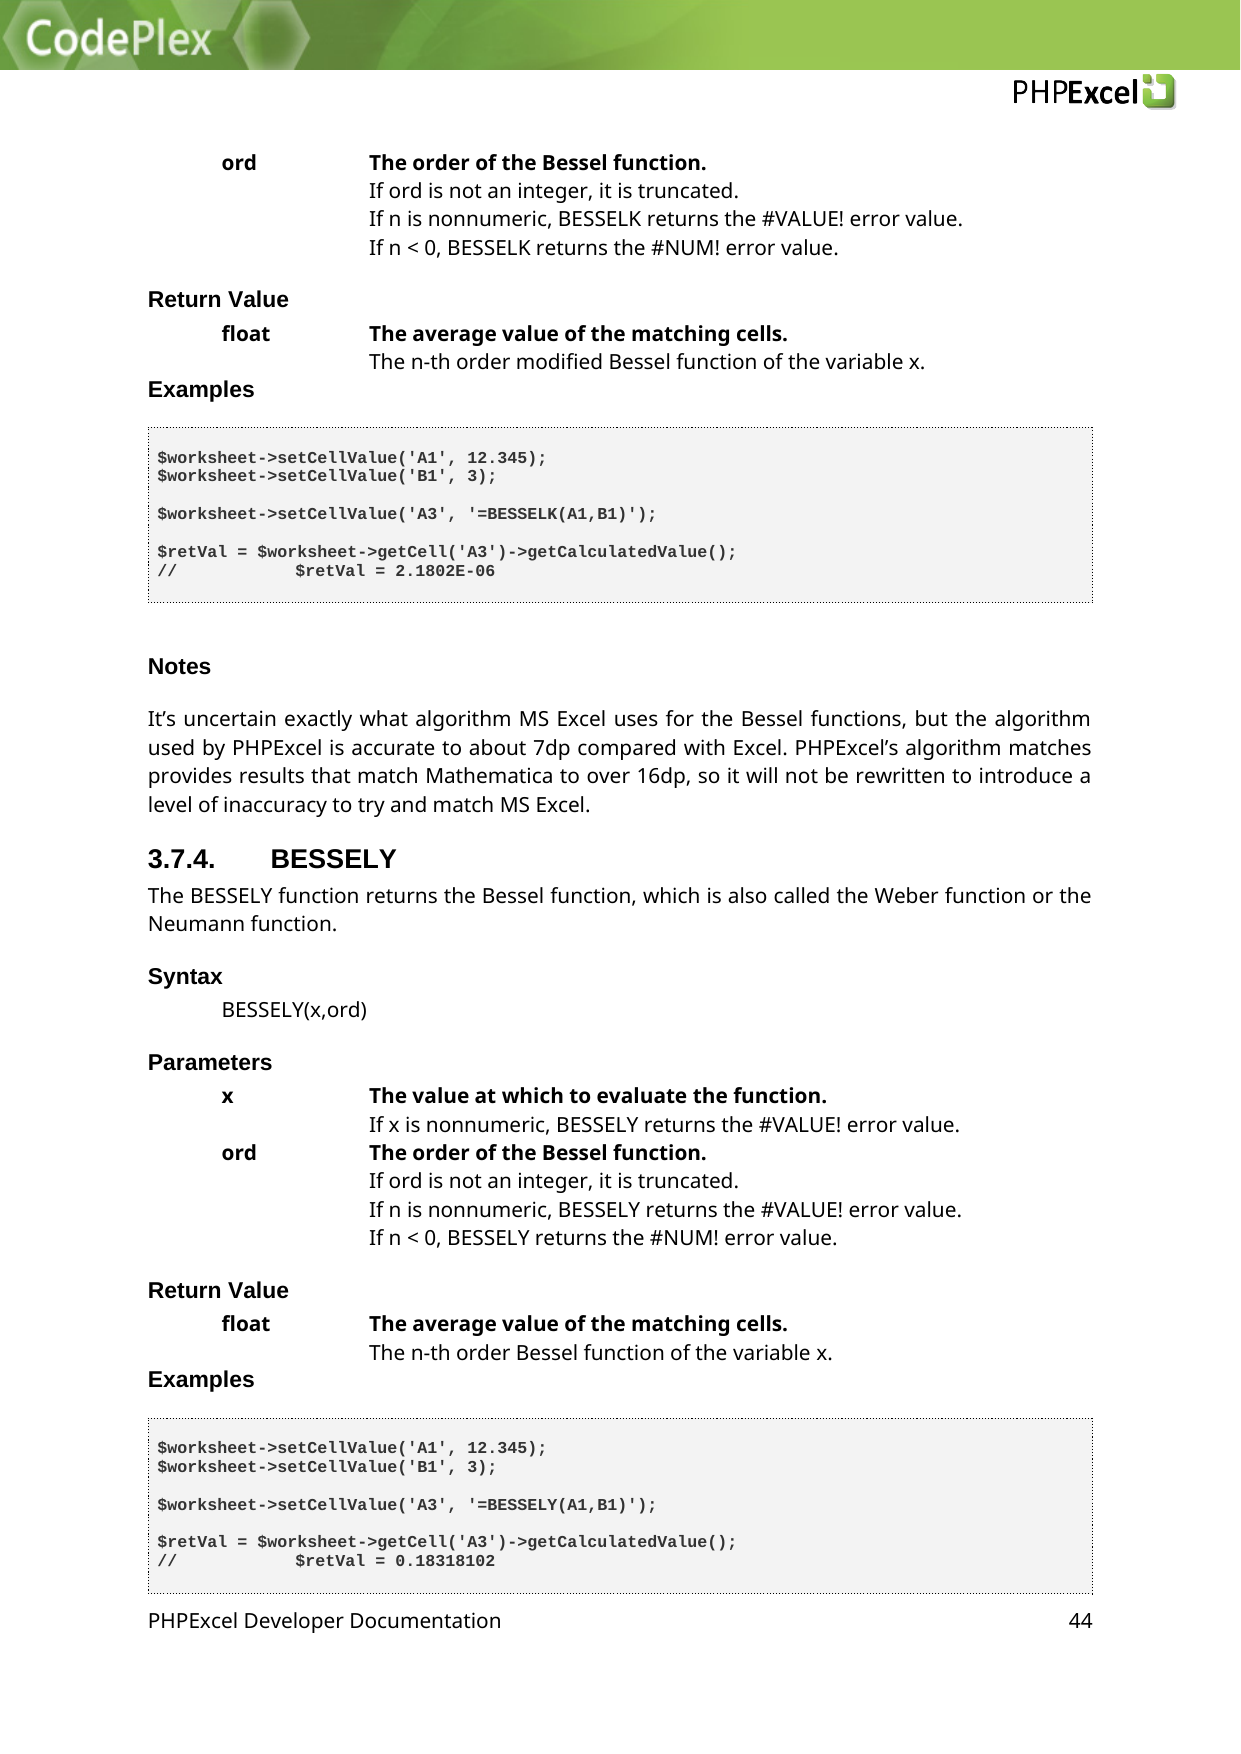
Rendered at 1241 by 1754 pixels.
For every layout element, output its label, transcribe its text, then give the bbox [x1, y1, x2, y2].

text $worksheet->setCellValue('B1', 3); [148, 465, 1093, 484]
subtitle Syntax [148, 963, 1093, 989]
text x The value at which to evaluate the function. [221, 1081, 1093, 1110]
subtitle Examples [148, 1366, 1093, 1393]
subtitle BESSELY [148, 843, 1093, 874]
text // $retVal = 2.1802E-06 [148, 559, 1093, 578]
text If n < 0, BESSELK returns the #NUM! error value. [369, 233, 1093, 261]
text ord The order of the Bessel function. [221, 1138, 1093, 1167]
text $worksheet->setCellValue('A3', '=BESSELY(A1,B1)'); [148, 1493, 1093, 1512]
text $worksheet->setCellValue('A1', 12.345); [148, 1437, 1093, 1455]
text BESSELY(x,ord) [221, 995, 1093, 1024]
subtitle Examples [148, 376, 1093, 402]
subtitle Return Value [148, 286, 1093, 313]
text If n < 0, BESSELY returns the #NUM! error value. [369, 1223, 1093, 1252]
text If n is nonnumeric, BESSELK returns the #VALUE! error value. [369, 204, 1093, 233]
text The n-th order Bessel function of the variable x. [369, 1338, 1093, 1366]
text The n-th order modified Bessel function of the variable x. [369, 347, 1093, 376]
text If n is nonnumeric, BESSELY returns the #VALUE! error value. [369, 1195, 1093, 1223]
subtitle Parameters [148, 1049, 1093, 1075]
text If ord is not an integer, it is truncated. [369, 176, 1093, 204]
text // $retVal = 0.18318102 [148, 1550, 1093, 1568]
text $worksheet->setCellValue('B1', 3); [148, 1455, 1093, 1474]
text It’s uncertain exactly what algorithm MS Excel uses for the Bessel functions, but the algorithm used by PHPExcel is accurate to about 7dp compared with Excel. PHPExcel’s algorithm matches provides results that match Mathematica to over 16dp, so it will not be rewritten to introduce a level of inaccuracy to try and match MS Excel. [148, 704, 1093, 818]
subtitle Notes [148, 653, 1093, 679]
text float The average value of the matching cells. [221, 1309, 1093, 1338]
text If ord is not an integer, it is truncated. [369, 1167, 1093, 1195]
text $retVal = $worksheet->getCell('A3')->getCalculatedValue(); [148, 1531, 1093, 1550]
text float The average value of the matching cells. [221, 319, 1093, 347]
text $retVal = $worksheet->getCell('A3')->getCalculatedValue(); [148, 540, 1093, 559]
text $worksheet->setCellValue('A3', '=BESSELK(A1,B1)'); [148, 503, 1093, 521]
subtitle Return Value [148, 1277, 1093, 1303]
text ord The order of the Bessel function. [221, 148, 1093, 176]
text The BESSELY function returns the Bessel function, which is also called the Weber function or the Neumann function. [148, 881, 1093, 938]
text $worksheet->setCellValue('A1', 12.345); [148, 446, 1093, 465]
text If x is nonnumeric, BESSELY returns the #VALUE! error value. [369, 1110, 1093, 1138]
